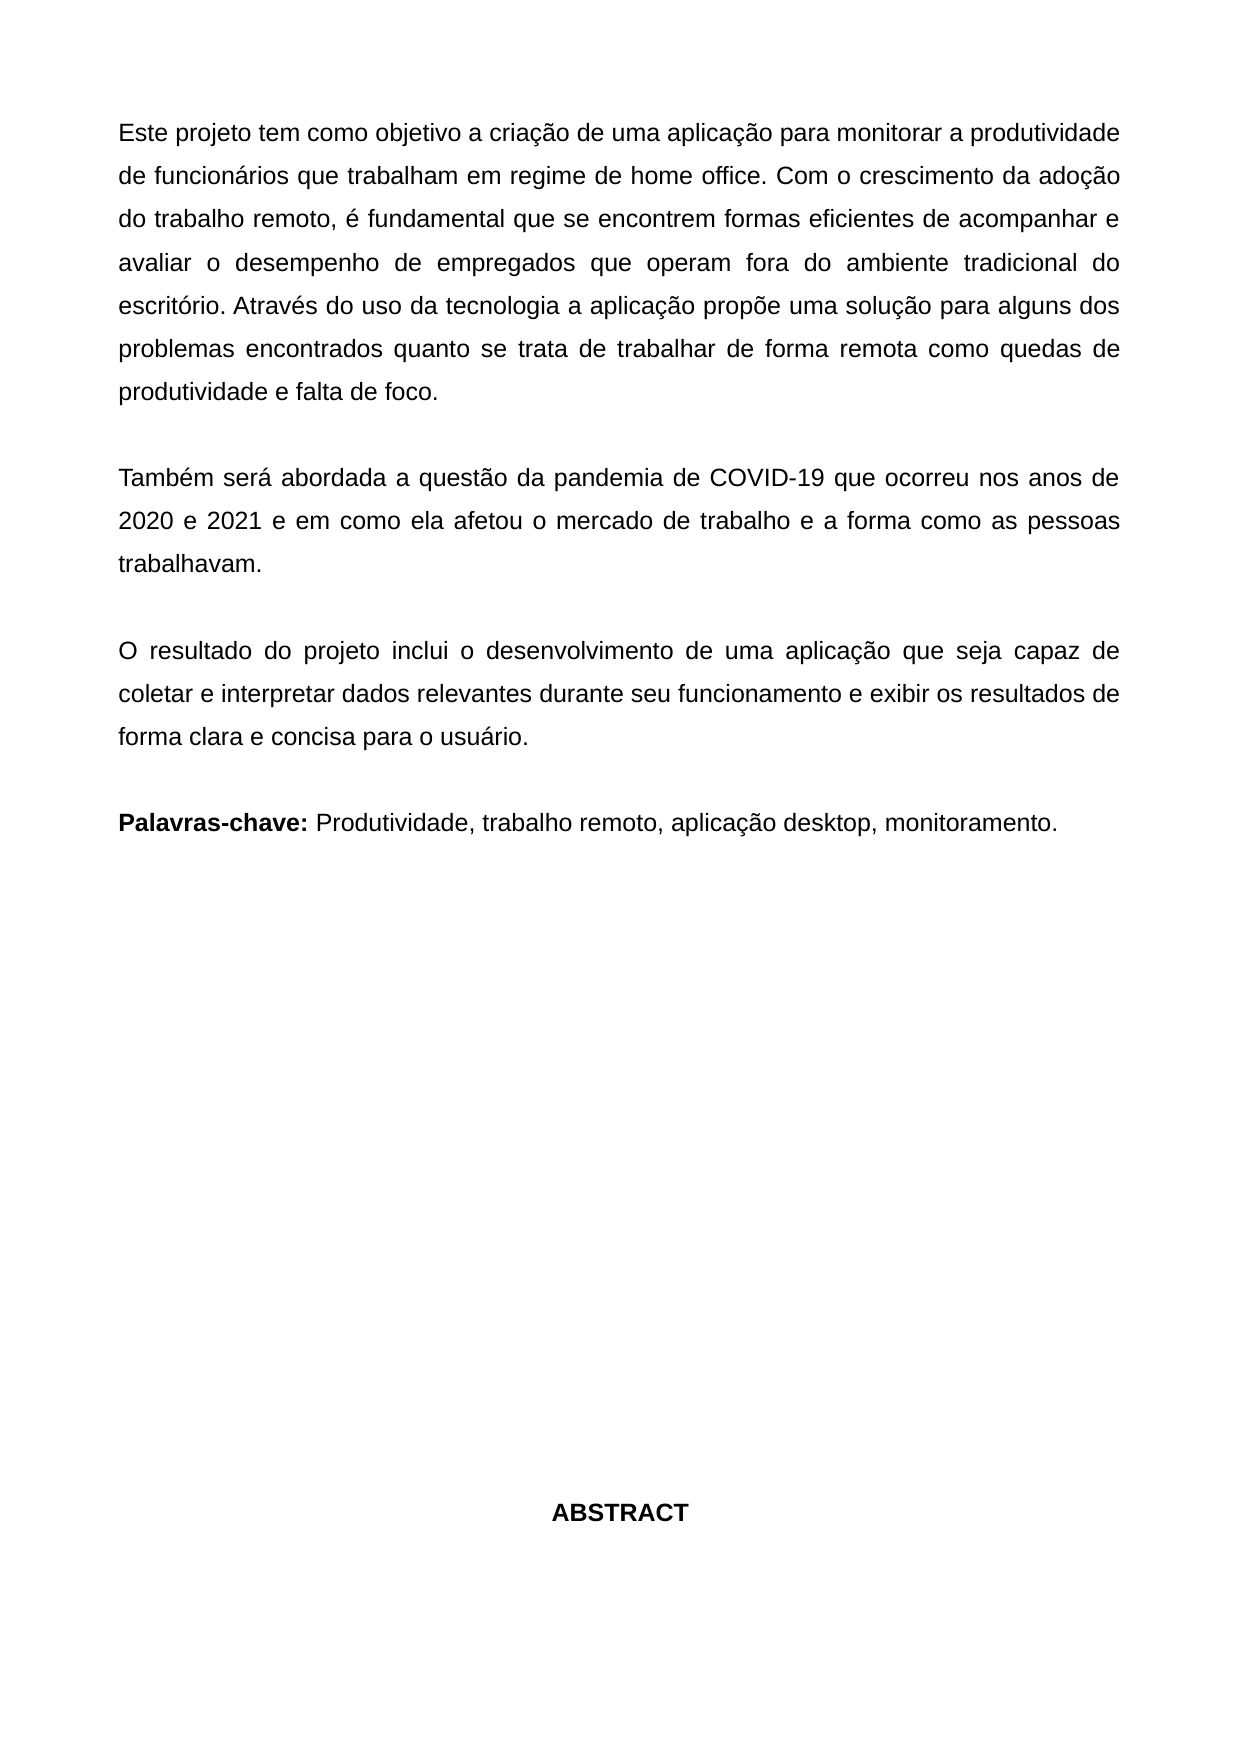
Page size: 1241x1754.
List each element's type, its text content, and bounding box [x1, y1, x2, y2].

text Palavras-chave: Produtividade, trabalho remoto, aplicação desktop, monitoramento. [118, 808, 1122, 837]
text ABSTRACT [118, 1498, 1122, 1527]
text O resultado do projeto inclui o desenvolvimento de uma aplicação que seja capaz de coletar e interpretar dados relevantes durante seu funcionamento e exibir os resultados de forma clara e concisa para o usuário. [118, 636, 1122, 751]
text Também será abordada a questão da pandemia de COVID-19 que ocorreu nos anos de 2020 e 2021 e em como ela afetou o mercado de trabalho e a forma como as pessoas trabalhavam. [118, 463, 1122, 578]
text Este projeto tem como objetivo a criação de uma aplicação para monitorar a produtividade de funcionários que trabalham em regime de home office. Com o crescimento da adoção do trabalho remoto, é fundamental que se encontrem formas eficientes de acompanhar e avaliar o desempenho de empregados que operam fora do ambiente tradicional do escritório. Através do uso da tecnologia a aplicação propõe uma solução para alguns dos problemas encontrados quanto se trata de trabalhar de forma remota como quedas de produtividade e falta de foco. [118, 118, 1122, 406]
